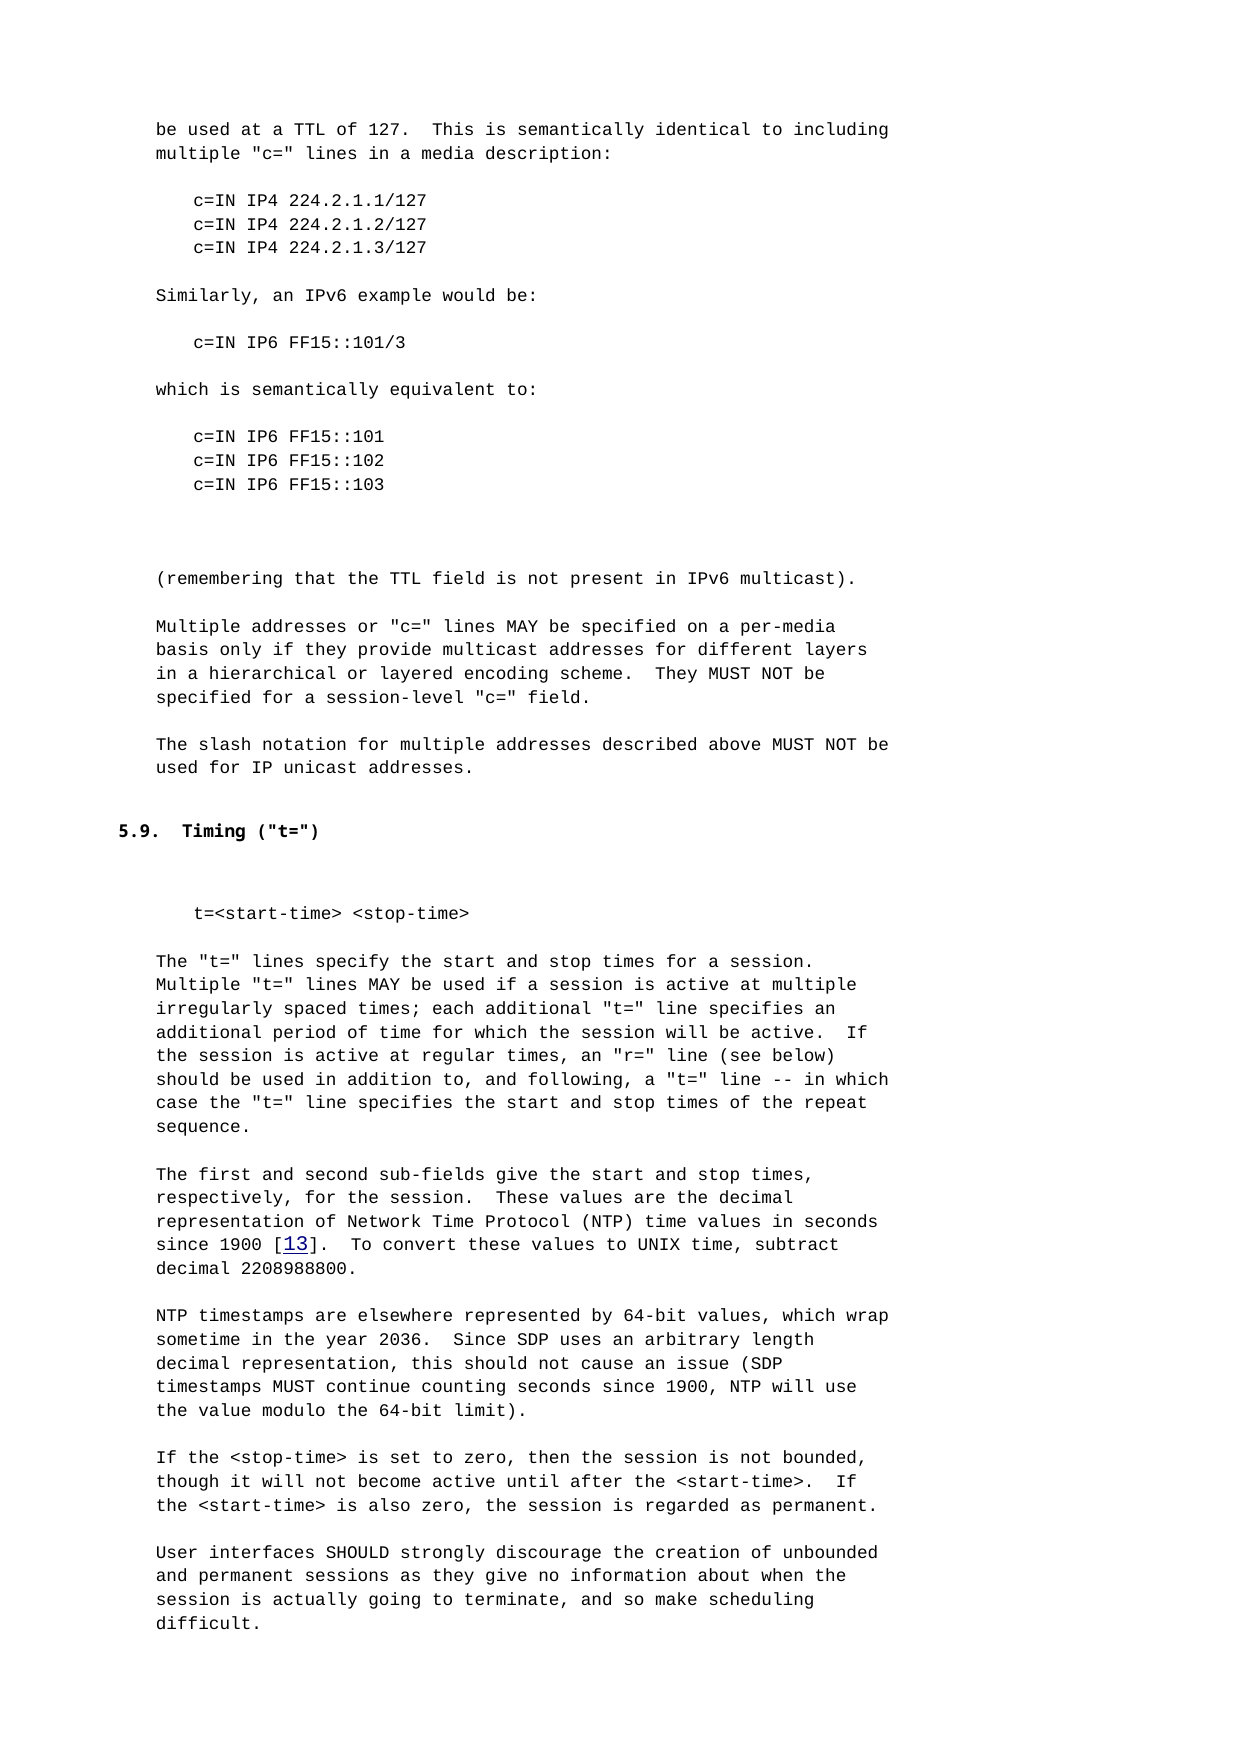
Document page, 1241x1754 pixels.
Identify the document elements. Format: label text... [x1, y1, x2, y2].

text specified for a session-level "c=" field. [118, 686, 1122, 709]
text timestamps MUST continue counting seconds since 1900, NTP will use [118, 1375, 1122, 1399]
text irregularly spaced times; each additional "t=" line specifies an [118, 997, 1122, 1021]
text additional period of time for which the session will be active. If [118, 1021, 1122, 1044]
text be used at a TTL of 127. This is semantically identical to including [118, 118, 1122, 142]
text basis only if they provide multicast addresses for different layers [118, 638, 1122, 662]
text used for IP unicast addresses. [118, 757, 1122, 780]
text If the <stop-time> is set to zero, then the session is not bounded, [118, 1446, 1122, 1470]
text Multiple "t=" lines MAY be used if a session is active at multiple [118, 973, 1122, 997]
text the value modulo the 64-bit limit). [118, 1399, 1122, 1423]
text NTP timestamps are elsewhere represented by 64-bit values, which wrap [118, 1304, 1122, 1328]
text (remembering that the TTL field is not present in IPv6 multicast). [118, 567, 1122, 591]
text respectively, for the session. These values are the decimal [118, 1186, 1122, 1210]
text though it will not become active until after the <start-time>. If [118, 1470, 1122, 1493]
text and permanent sessions as they give no information about when the [118, 1564, 1122, 1588]
text which is semantically equivalent to: [118, 378, 1122, 402]
text User interfaces SHOULD strongly discourage the creation of unbounded [118, 1541, 1122, 1564]
text case the "t=" line specifies the start and stop times of the repeat [118, 1092, 1122, 1115]
text decimal representation, this should not cause an issue (SDP [118, 1352, 1122, 1375]
text decimal 2208988800. [118, 1257, 1122, 1281]
text c=IN IP4 224.2.1.3/127 [118, 236, 1122, 260]
text Similarly, an IPv6 example would be: [118, 284, 1122, 307]
text c=IN IP6 FF15::103 [118, 473, 1122, 496]
text multiple "c=" lines in a media description: [118, 142, 1122, 165]
text The "t=" lines specify the start and stop times for a session. [118, 950, 1122, 973]
text sequence. [118, 1115, 1122, 1139]
text c=IN IP6 FF15::102 [118, 449, 1122, 473]
text since 1900 [13]. To convert these values to UNIX time, subtract [118, 1233, 1122, 1257]
text should be used in addition to, and following, a "t=" line -- in which [118, 1068, 1122, 1092]
text c=IN IP4 224.2.1.1/127 [118, 189, 1122, 213]
text c=IN IP6 FF15::101/3 [118, 331, 1122, 354]
text difficult. [118, 1612, 1122, 1635]
text the <start-time> is also zero, the session is regarded as permanent. [118, 1493, 1122, 1517]
text Multiple addresses or "c=" lines MAY be specified on a per-media [118, 615, 1122, 638]
text sometime in the year 2036. Since SDP uses an arbitrary length [118, 1328, 1122, 1352]
text The first and second sub-fields give the start and stop times, [118, 1162, 1122, 1186]
text representation of Network Time Protocol (NTP) time values in seconds [118, 1210, 1122, 1233]
text 5.9. Timing ("t=") [118, 818, 1122, 843]
text the session is active at regular times, an "r=" line (see below) [118, 1044, 1122, 1068]
text session is actually going to terminate, and so make scheduling [118, 1588, 1122, 1612]
text The slash notation for multiple addresses described above MUST NOT be [118, 733, 1122, 757]
text in a hierarchical or layered encoding scheme. They MUST NOT be [118, 662, 1122, 686]
text t=<start-time> <stop-time> [118, 902, 1122, 926]
text c=IN IP6 FF15::101 [118, 426, 1122, 449]
text c=IN IP4 224.2.1.2/127 [118, 213, 1122, 236]
